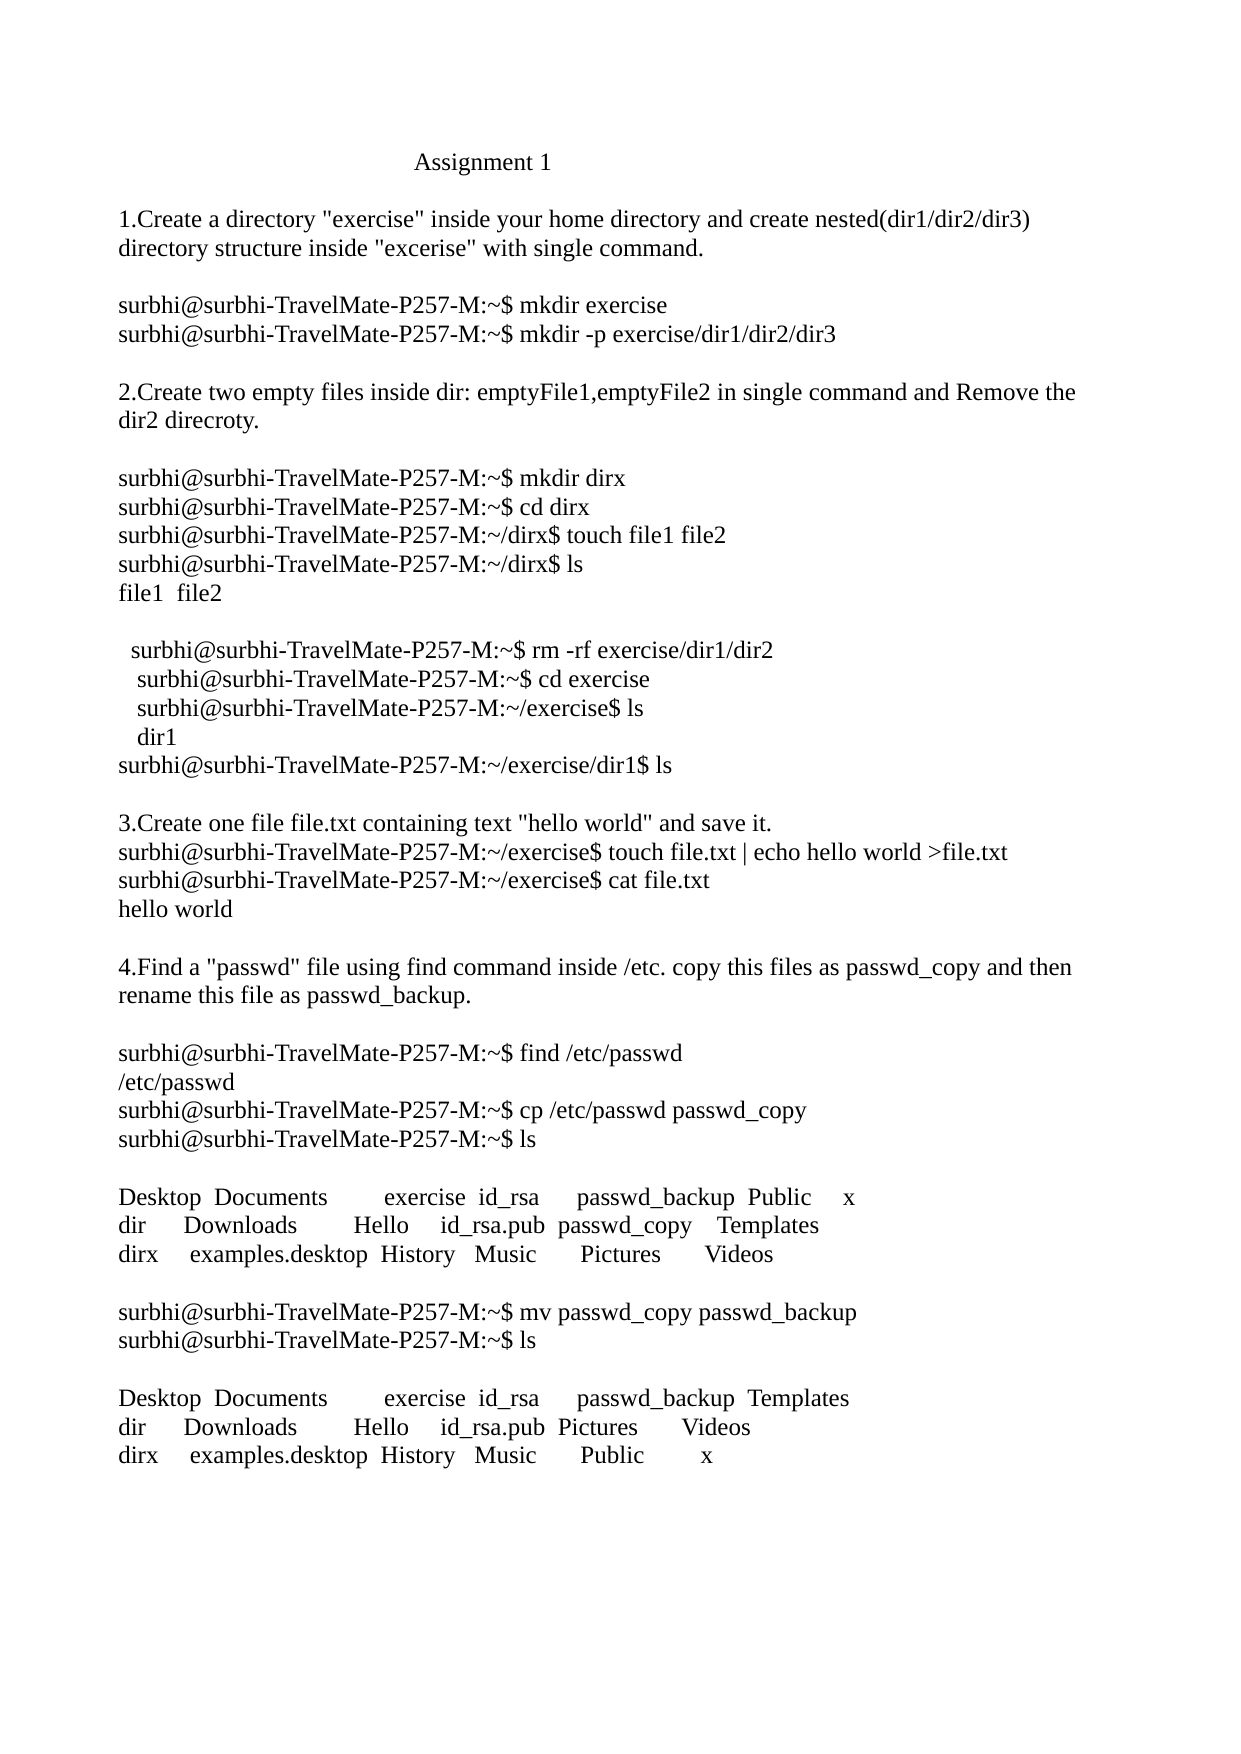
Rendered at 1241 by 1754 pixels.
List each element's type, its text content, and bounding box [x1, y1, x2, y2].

text surbhi@surbhi-TravelMate-P257-M:~/exercise$ ls [118, 693, 1122, 722]
text surbhi@surbhi-TravelMate-P257-M:~/exercise$ cat file.txt [118, 866, 1122, 894]
text surbhi@surbhi-TravelMate-P257-M:~/exercise/dir1$ ls [118, 751, 1122, 779]
text dirx examples.desktop History Music Public x [118, 1441, 1122, 1469]
text surbhi@surbhi-TravelMate-P257-M:~$ ls [118, 1124, 1122, 1153]
text surbhi@surbhi-TravelMate-P257-M:~$ mv passwd_copy passwd_backup [118, 1297, 1122, 1326]
text Desktop Documents exercise id_rsa passwd_backup Templates [118, 1383, 1122, 1412]
text surbhi@surbhi-TravelMate-P257-M:~$ rm -rf exercise/dir1/dir2 [118, 636, 1122, 664]
text surbhi@surbhi-TravelMate-P257-M:~$ ls [118, 1326, 1122, 1354]
text dir1 [118, 722, 1122, 751]
text 3.Create one file file.txt containing text "hello world" and save it. [118, 808, 1122, 837]
text 2.Create two empty files inside dir: emptyFile1,emptyFile2 in single command and Remove the dir2 direcroty. [118, 377, 1122, 434]
text surbhi@surbhi-TravelMate-P257-M:~$ cp /etc/passwd passwd_copy [118, 1096, 1122, 1124]
text surbhi@surbhi-TravelMate-P257-M:~$ cd dirx [118, 492, 1122, 521]
text surbhi@surbhi-TravelMate-P257-M:~$ mkdir dirx [118, 463, 1122, 492]
text surbhi@surbhi-TravelMate-P257-M:~$ mkdir exercise [118, 291, 1122, 319]
text Desktop Documents exercise id_rsa passwd_backup Public x [118, 1182, 1122, 1211]
text /etc/passwd [118, 1067, 1122, 1096]
text dir Downloads Hello id_rsa.pub Pictures Videos [118, 1412, 1122, 1441]
text surbhi@surbhi-TravelMate-P257-M:~$ mkdir -p exercise/dir1/dir2/dir3 [118, 319, 1122, 348]
text surbhi@surbhi-TravelMate-P257-M:~/exercise$ touch file.txt | echo hello world >file.txt [118, 837, 1122, 866]
text 4.Find a "passwd" file using find command inside /etc. copy this files as passwd_copy and then rename this file as passwd_backup. [118, 952, 1122, 1009]
text surbhi@surbhi-TravelMate-P257-M:~$ find /etc/passwd [118, 1038, 1122, 1067]
text file1 file2 [118, 578, 1122, 607]
text dirx examples.desktop History Music Pictures Videos [118, 1239, 1122, 1268]
text surbhi@surbhi-TravelMate-P257-M:~$ cd exercise [118, 664, 1122, 693]
text Assignment 1 [118, 147, 1122, 176]
text dir Downloads Hello id_rsa.pub passwd_copy Templates [118, 1211, 1122, 1239]
text surbhi@surbhi-TravelMate-P257-M:~/dirx$ touch file1 file2 [118, 521, 1122, 549]
text 1.Create a directory "exercise" inside your home directory and create nested(dir1/dir2/dir3) directory structure inside "excerise" with single command. [118, 204, 1122, 262]
text hello world [118, 894, 1122, 923]
text surbhi@surbhi-TravelMate-P257-M:~/dirx$ ls [118, 549, 1122, 578]
